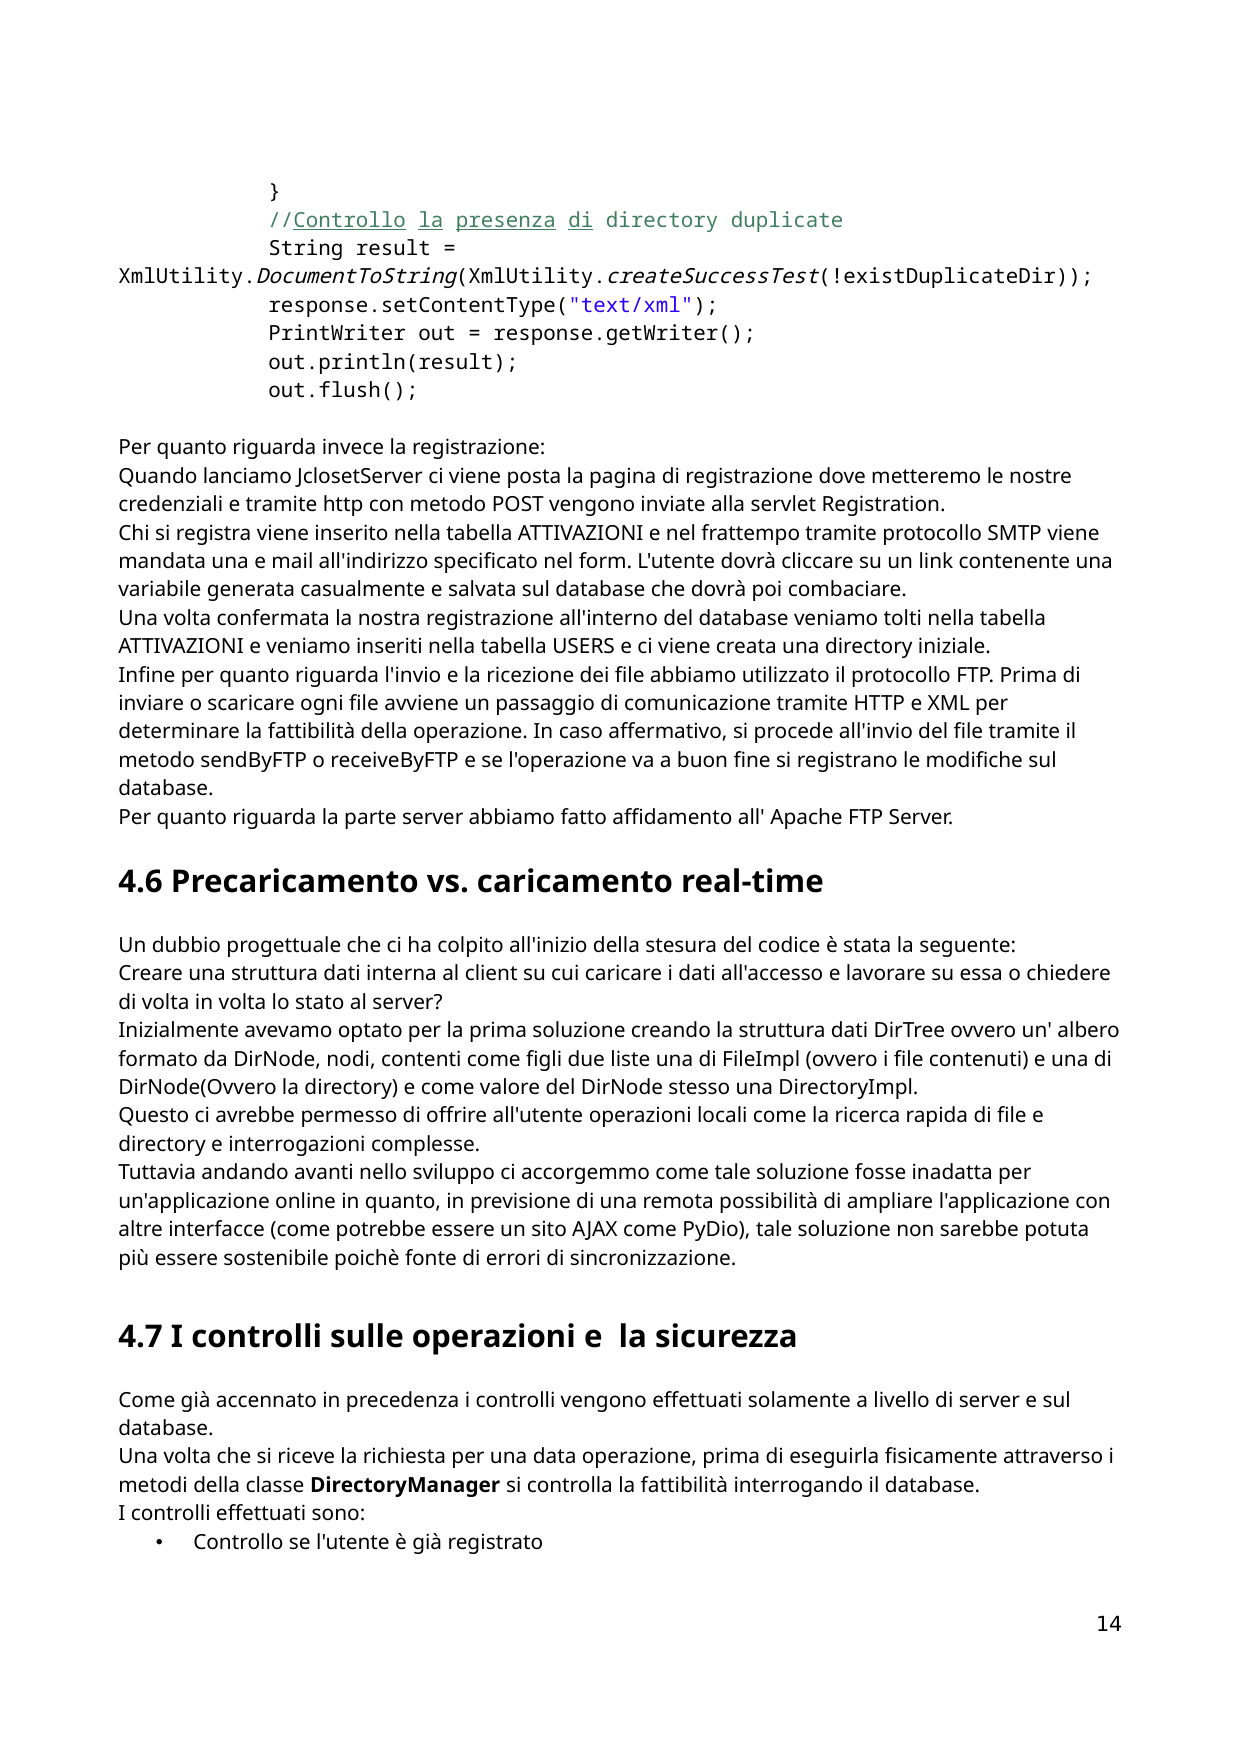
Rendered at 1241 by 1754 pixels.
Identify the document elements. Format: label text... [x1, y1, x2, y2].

text Per quanto riguarda la parte server abbiamo fatto affidamento all' Apache FTP Server. [118, 802, 1122, 830]
text Tuttavia andando avanti nello sviluppo ci accorgemmo come tale soluzione fosse inadatta per un'applicazione online in quanto, in previsione di una remota possibilità di ampliare l'applicazione con altre interfacce (come potrebbe essere un sito AJAX come PyDio), tale soluzione non sarebbe potuta più essere sostenibile poichè fonte di errori di sincronizzazione. [118, 1157, 1122, 1271]
text Per quanto riguarda invece la registrazione: [118, 432, 1122, 461]
list Controllo se l'utente è già registrato [156, 1527, 1122, 1555]
text PrintWriter out = response.getWriter(); [118, 318, 1122, 347]
text Chi si registra viene inserito nella tabella ATTIVAZIONI e nel frattempo tramite protocollo SMTP viene mandata una e mail all'indirizzo specificato nel form. L'utente dovrà cliccare su un link contenente una variabile generata casualmente e salvata sul database che dovrà poi combaciare. [118, 518, 1122, 603]
text } [118, 176, 1122, 205]
text Creare una struttura dati interna al client su cui caricare i dati all'accesso e lavorare su essa o chiedere di volta in volta lo stato al server? [118, 958, 1122, 1015]
text Una volta che si riceve la richiesta per una data operazione, prima di eseguirla fisicamente attraverso i metodi della classe DirectoryManager si controlla la fattibilità interrogando il database. [118, 1442, 1122, 1498]
text 4.6 Precaricamento vs. caricamento real-time [118, 859, 1122, 901]
text Quando lanciamo JclosetServer ci viene posta la pagina di registrazione dove metteremo le nostre credenziali e tramite http con metodo POST vengono inviate alla servlet Registration. [118, 461, 1122, 518]
text XmlUtility.DocumentToString(XmlUtility.createSuccessTest(!existDuplicateDir)); response.setContentType("text/xml"); [118, 262, 1122, 318]
text Questo ci avrebbe permesso di offrire all'utente operazioni locali come la ricerca rapida di file e directory e interrogazioni complesse. [118, 1101, 1122, 1157]
text 4.7 I controlli sulle operazioni e la sicurezza [118, 1314, 1122, 1356]
text String result = [118, 233, 1122, 262]
text out.println(result); [118, 347, 1122, 375]
text Una volta confermata la nostra registrazione all'interno del database veniamo tolti nella tabella ATTIVAZIONI e veniamo inseriti nella tabella USERS e ci viene creata una directory iniziale. [118, 603, 1122, 660]
text I controlli effettuati sono: [118, 1498, 1122, 1527]
text Un dubbio progettuale che ci ha colpito all'inizio della stesura del codice è stata la seguente: [118, 930, 1122, 958]
text out.flush(); [118, 375, 1122, 404]
text //Controllo la presenza di directory duplicate [118, 205, 1122, 233]
text Inizialmente avevamo optato per la prima soluzione creando la struttura dati DirTree ovvero un' albero formato da DirNode, nodi, contenti come figli due liste una di FileImpl (ovvero i file contenuti) e una di DirNode(Ovvero la directory) e come valore del DirNode stesso una DirectoryImpl. [118, 1015, 1122, 1101]
text Come già accennato in precedenza i controlli vengono effettuati solamente a livello di server e sul database. [118, 1385, 1122, 1442]
text Infine per quanto riguarda l'invio e la ricezione dei file abbiamo utilizzato il protocollo FTP. Prima di inviare o scaricare ogni file avviene un passaggio di comunicazione tramite HTTP e XML per determinare la fattibilità della operazione. In caso affermativo, si procede all'invio del file tramite il metodo sendByFTP o receiveByFTP e se l'operazione va a buon fine si registrano le modifiche sul database. [118, 660, 1122, 802]
